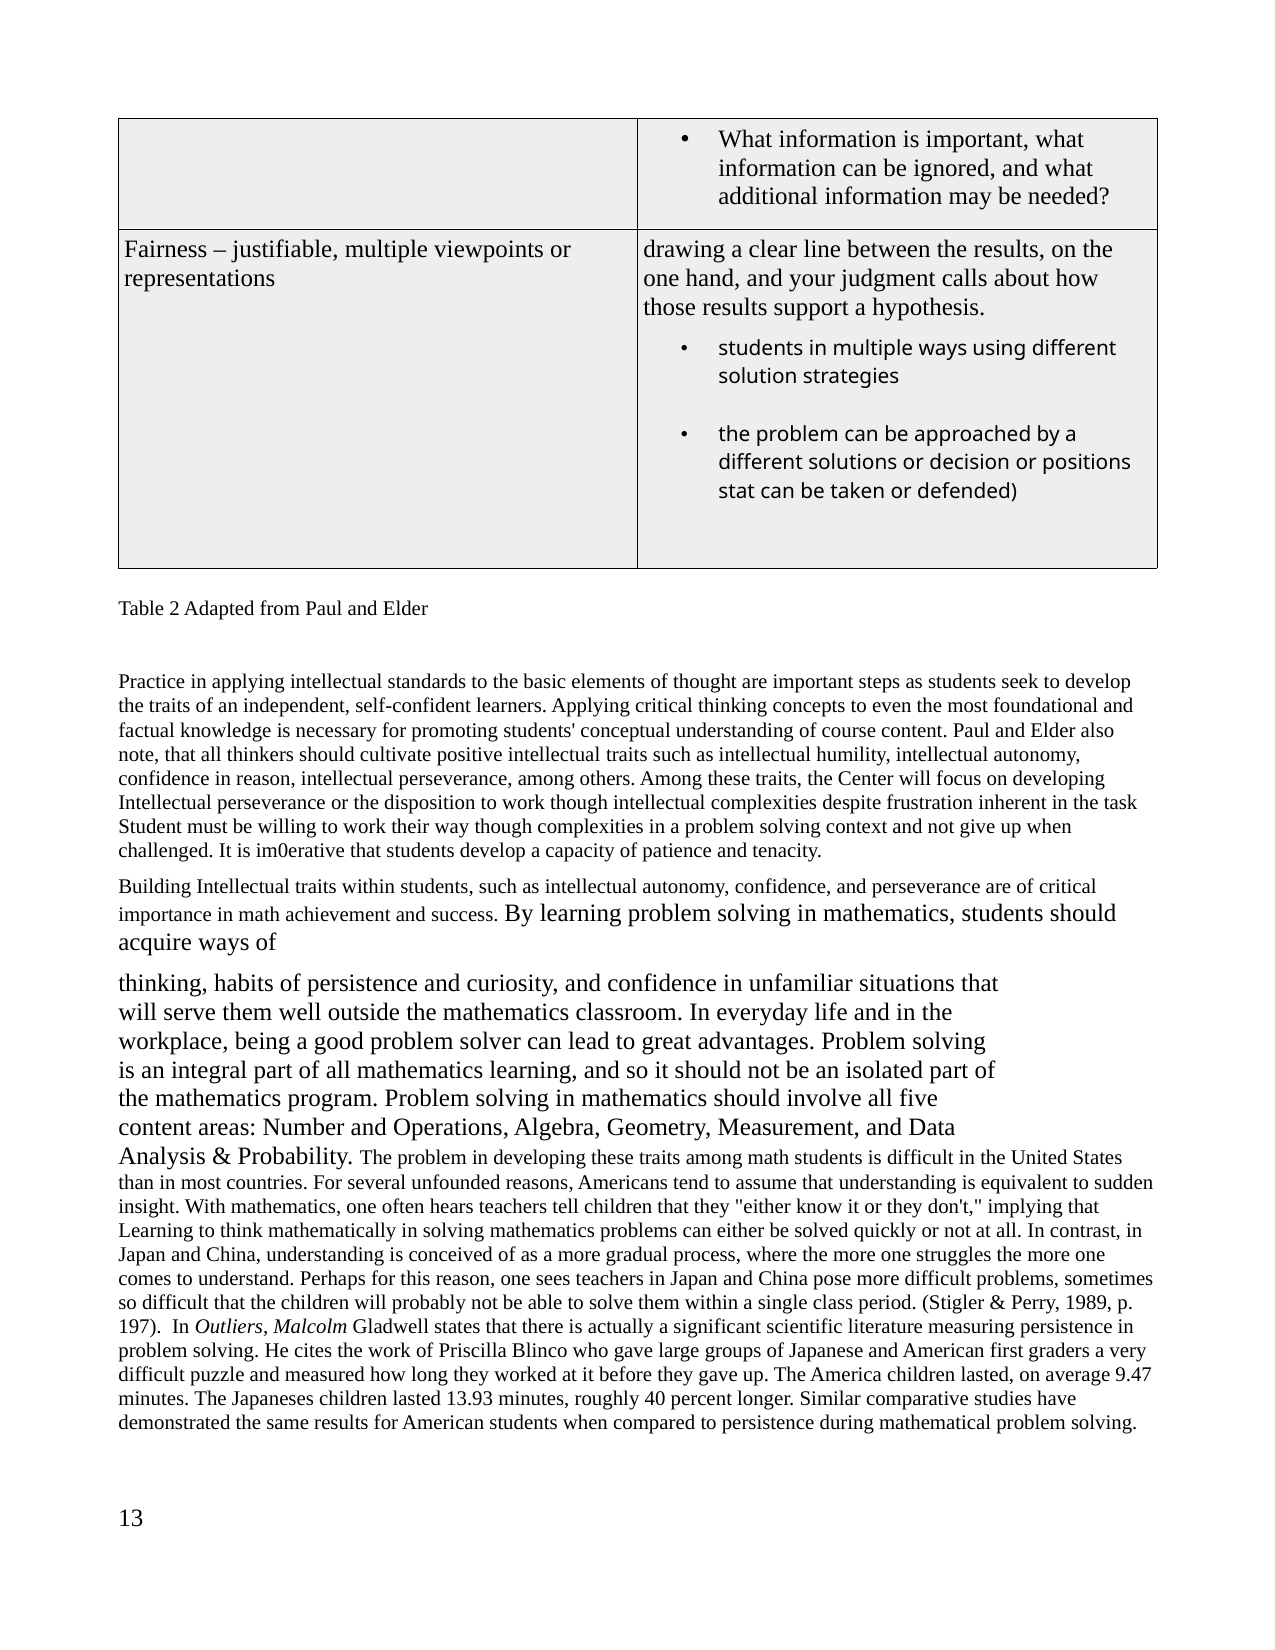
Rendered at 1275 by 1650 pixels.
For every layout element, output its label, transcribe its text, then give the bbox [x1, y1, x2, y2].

text will serve them well outside the mathematics classroom. In everyday life and in the [118, 997, 1157, 1026]
text thinking, habits of persistence and curiosity, and confidence in unfamiliar situations that [118, 968, 1157, 997]
table_cell drawing a clear line between the results, on the one hand, and your judgment calls about how those results support a hypothesis. students in multiple ways using different solution strategies the problem can be approached by a different solutions or decision or positions stat can be taken or defended) [638, 230, 1157, 568]
text is an integral part of all mathematics learning, and so it should not be an isolated part of [118, 1055, 1157, 1083]
table_cell Fairness – justifiable, multiple viewpoints or representations [119, 230, 637, 568]
text the mathematics program. Problem solving in mathematics should involve all five [118, 1083, 1157, 1112]
text content areas: Number and Operations, Algebra, Geometry, Measurement, and Data [118, 1112, 1157, 1141]
table_cell [119, 119, 637, 228]
text Table 2 Adapted from Paul and Elder [118, 596, 1157, 620]
text workplace, being a good problem solver can lead to great advantages. Problem solving [118, 1026, 1157, 1055]
text Building Intellectual traits within students, such as intellectual autonomy, confidence, and perseverance are of critical importance in math achievement and success. By learning problem solving in mathematics, students should acquire ways of [118, 874, 1157, 956]
text Practice in applying intellectual standards to the basic elements of thought are important steps as students seek to develop the traits of an independent, self-confident learners. Applying critical thinking concepts to even the most foundational and factual knowledge is necessary for promoting students' conceptual understanding of course content. Paul and Elder also note, that all thinkers should cultivate positive intellectual traits such as intellectual humility, intellectual autonomy, confidence in reason, intellectual perseverance, among others. Among these traits, the Center will focus on developing Intellectual perseverance or the disposition to work though intellectual complexities despite frustration inherent in the task Student must be willing to work their way though complexities in a problem solving context and not give up when challenged. It is im0erative that students develop a capacity of patience and tenacity. [118, 669, 1157, 862]
table_cell Have you focused on the most significant issue in in dealing with this problem(significant) What math concepts are basic in the problem? What information is important, what information can be ignored, and what additional information may be needed? [638, 119, 1157, 228]
text Analysis & Probability. The problem in developing these traits among math students is difficult in the United States than in most countries. For several unfounded reasons, Americans tend to assume that understanding is equivalent to sudden insight. With mathematics, one often hears teachers tell children that they "either know it or they don't," implying that Learning to think mathematically in solving mathematics problems can either be solved quickly or not at all. In contrast, in Japan and China, understanding is conceived of as a more gradual process, where the more one struggles the more one comes to understand. Perhaps for this reason, one sees teachers in Japan and China pose more difficult problems, sometimes so difficult that the children will probably not be able to solve them within a single class period. (Stigler & Perry, 1989, p. 197). In Outliers, Malcolm Gladwell states that there is actually a significant scientific literature measuring persistence in problem solving. He cites the work of Priscilla Blinco who gave large groups of Japanese and American first graders a very difficult puzzle and measured how long they worked at it before they gave up. The America children lasted, on average 9.47 minutes. The Japaneses children lasted 13.93 minutes, roughly 40 percent longer. Similar comparative studies have demonstrated the same results for American students when compared to persistence during mathematical problem solving. [118, 1141, 1157, 1434]
